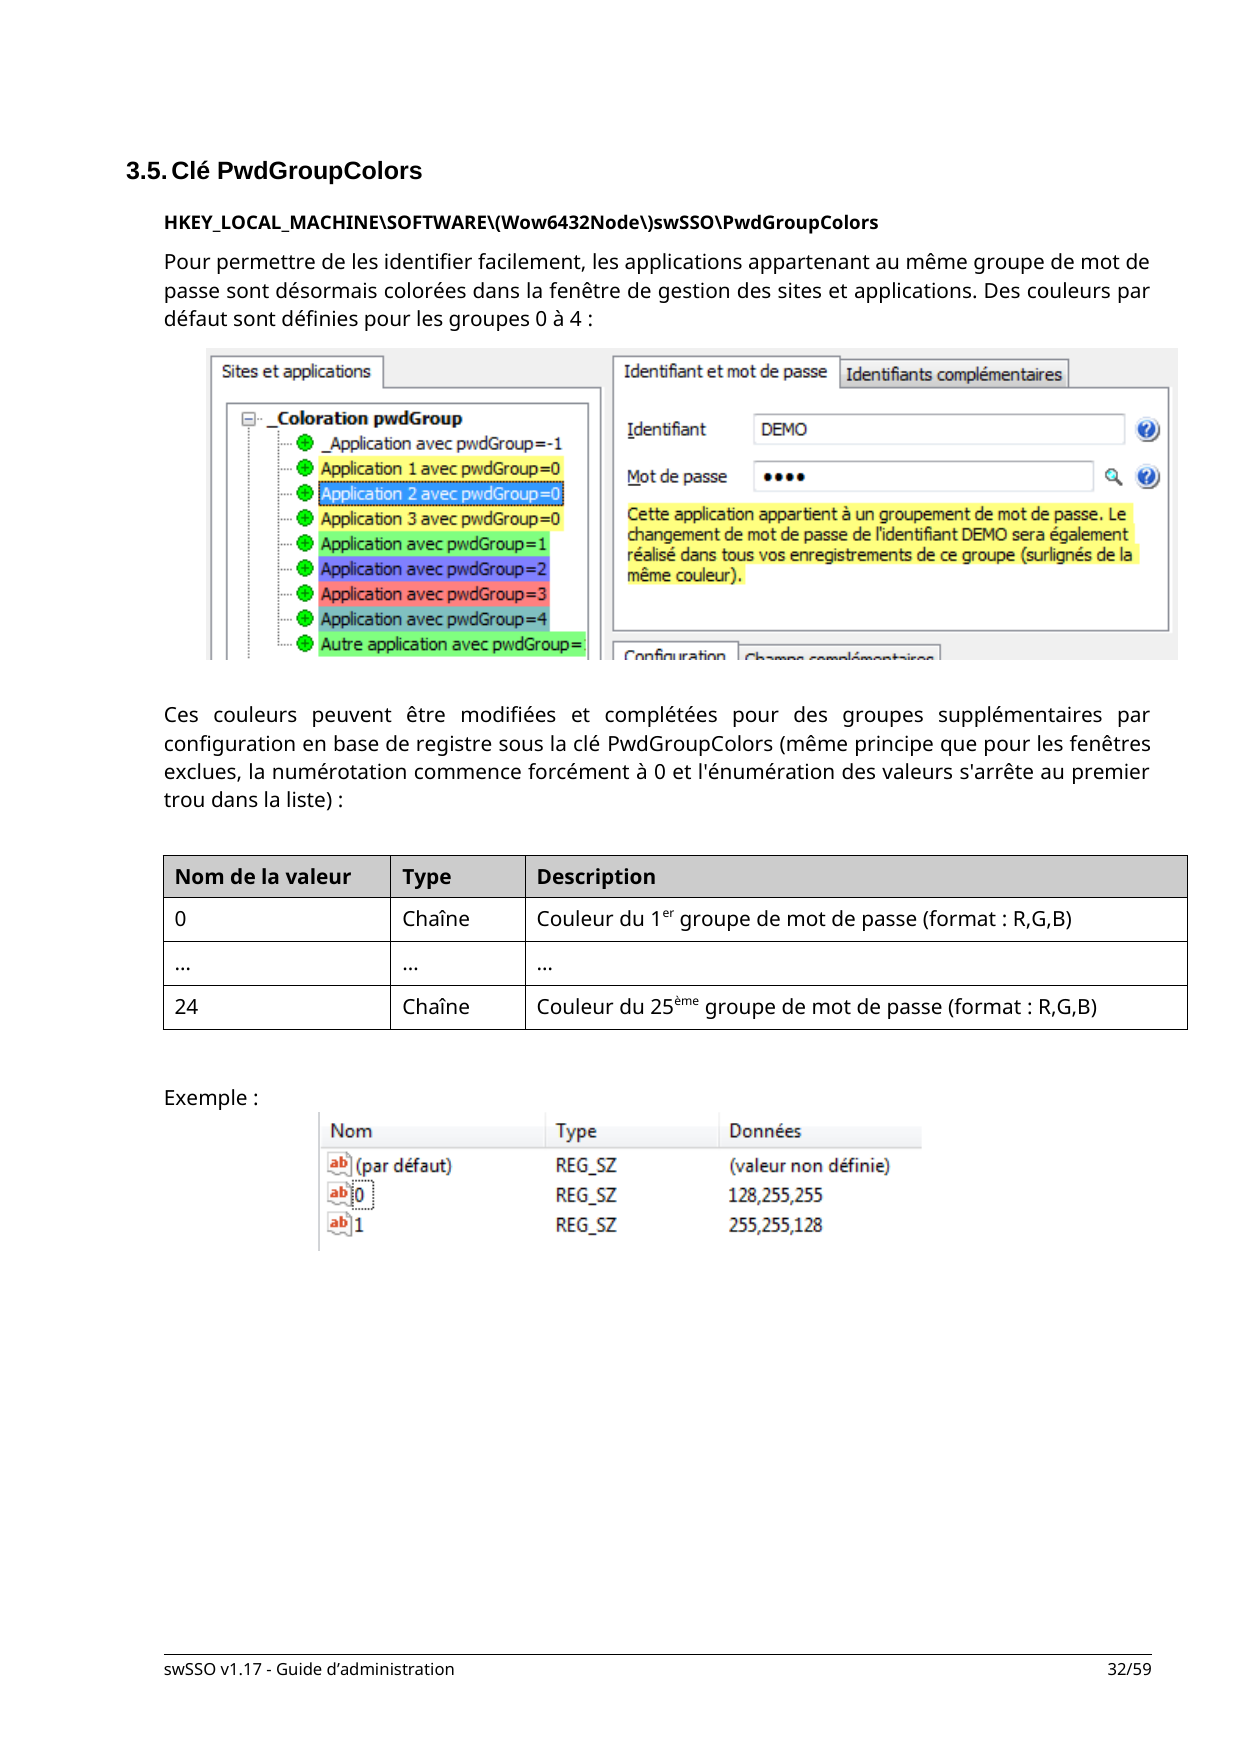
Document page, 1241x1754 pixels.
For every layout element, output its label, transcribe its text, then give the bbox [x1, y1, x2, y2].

table_header Nom de la valeur [164, 856, 390, 897]
table_cell Couleur du 1er groupe de mot de passe (format : R,G,B) [526, 898, 1187, 941]
table_cell … [164, 942, 390, 985]
table_cell Chaîne [391, 898, 525, 941]
text Pour permettre de les identifier facilement, les applications appartenant au même groupe de mot de passe sont désormais colorées dans la fenêtre de gestion des sites et applications. Des couleurs par défaut sont définies pour les groupes 0 à 4 : [164, 247, 1152, 333]
picture [206, 348, 1178, 660]
table_cell … [526, 942, 1187, 985]
text Ces couleurs peuvent être modifiées et complétées pour des groupes supplémentaires par configuration en base de registre sous la clé PwdGroupColors (même principe que pour les fenêtres exclues, la numérotation commence forcément à 0 et l'énumération des valeurs s'arrête au premier trou dans la liste) : [164, 700, 1152, 814]
table_header Type [391, 856, 525, 897]
table_cell 24 [164, 986, 390, 1029]
text Exemple : [164, 1083, 1152, 1112]
table_cell 0 [164, 898, 390, 941]
subtitle Clé PwdGroupColors [126, 156, 1152, 184]
table_header Description [526, 856, 1187, 897]
table_cell Chaîne [391, 986, 525, 1029]
picture [318, 1112, 922, 1251]
table_cell Couleur du 25ème groupe de mot de passe (format : R,G,B) [526, 986, 1187, 1029]
table_cell … [391, 942, 525, 985]
text HKEY_LOCAL_MACHINE\SOFTWARE\(Wow6432Node\)swSSO\PwdGroupColors [164, 209, 1152, 235]
